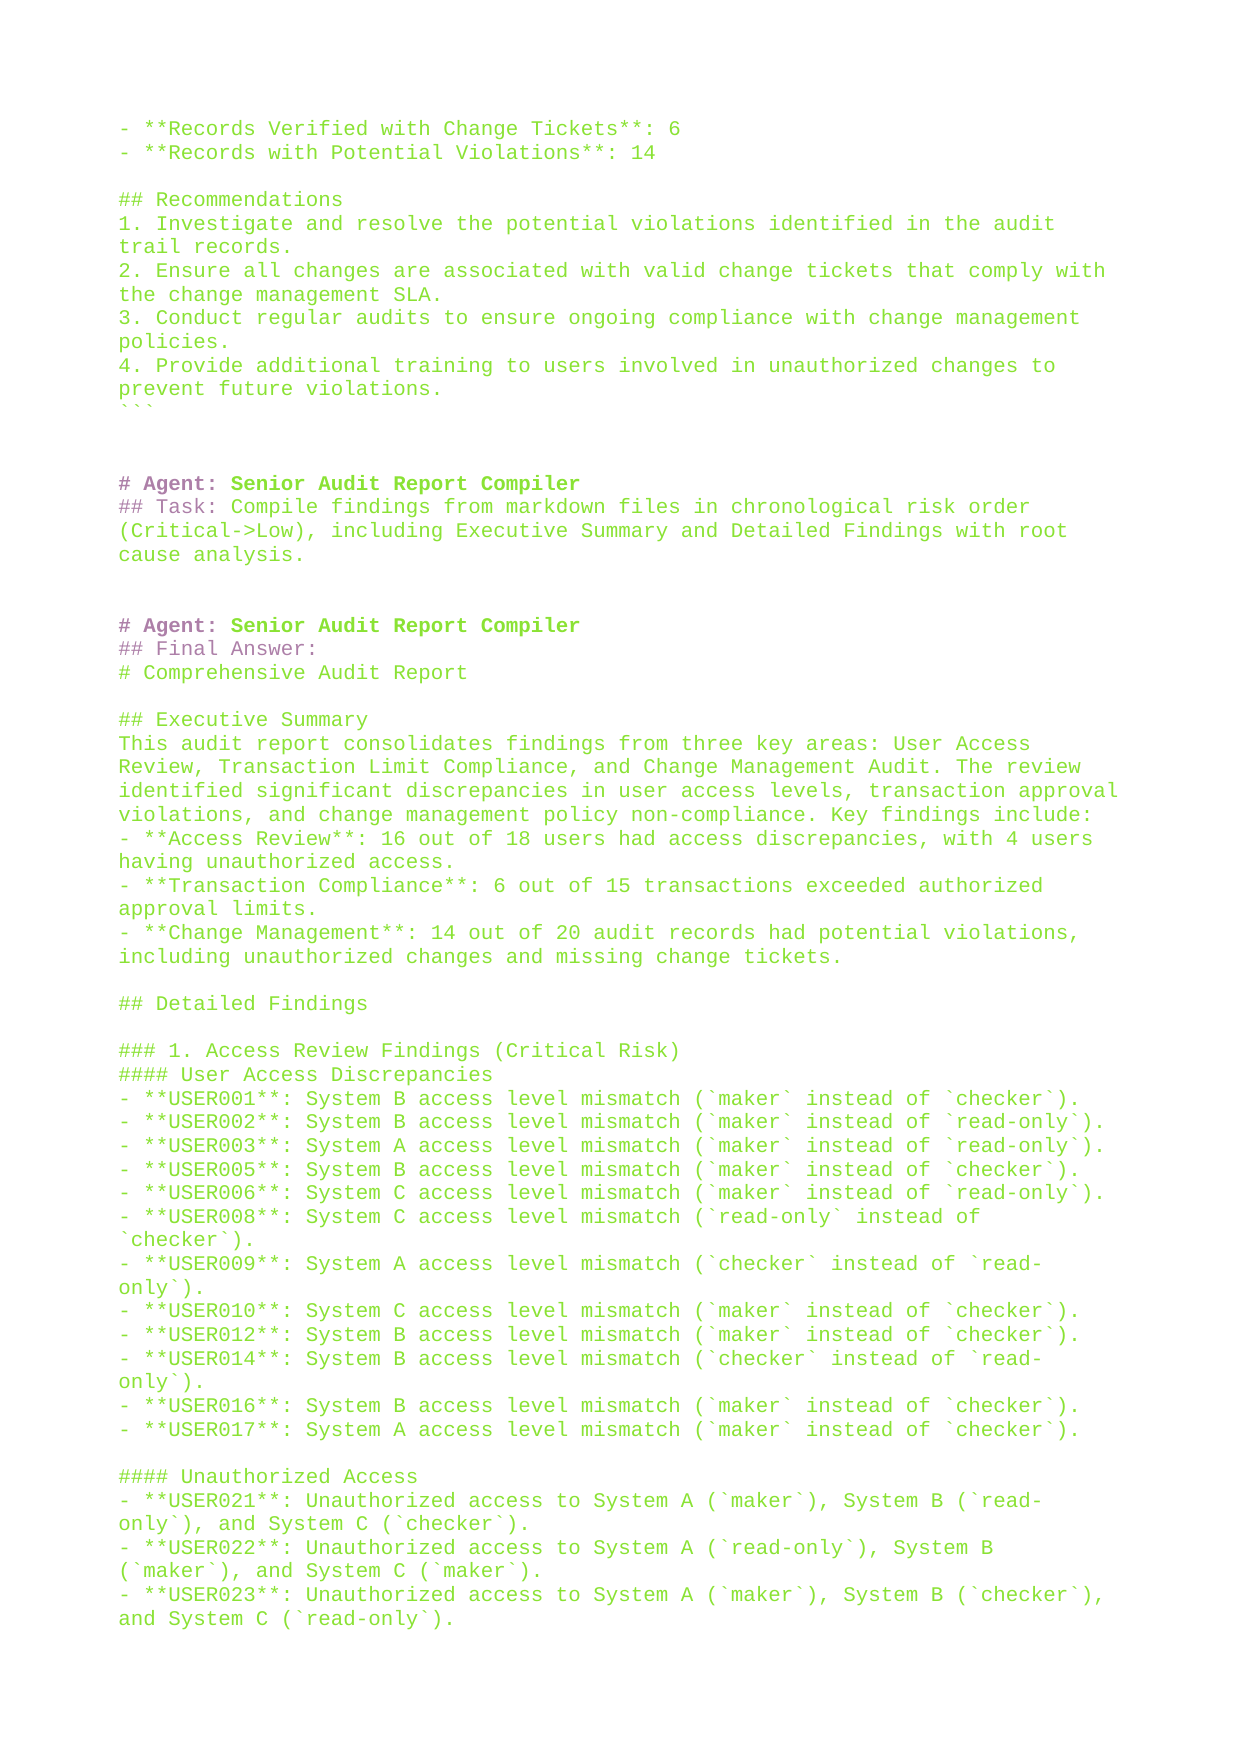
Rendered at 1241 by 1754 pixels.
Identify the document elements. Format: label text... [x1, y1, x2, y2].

text - **Transaction Compliance**: 6 out of 15 transactions exceeded authorized approval limits. [118, 875, 1122, 922]
text #### Unauthorized Access [118, 1466, 1122, 1489]
text - **USER009**: System A access level mismatch (`checker` instead of `read-only`). [118, 1253, 1122, 1300]
text #### User Access Discrepancies [118, 1064, 1122, 1088]
text - **Access Review**: 16 out of 18 users had access discrepancies, with 4 users having unauthorized access. [118, 827, 1122, 875]
text - **Change Management**: 14 out of 20 audit records had potential violations, including unauthorized changes and missing change tickets. [118, 922, 1122, 969]
text - **USER005**: System B access level mismatch (`maker` instead of `checker`). [118, 1158, 1122, 1182]
text - **USER022**: Unauthorized access to System A (`read-only`), System B (`maker`), and System C (`maker`). [118, 1537, 1122, 1584]
text - **USER012**: System B access level mismatch (`maker` instead of `checker`). [118, 1324, 1122, 1348]
text - **USER023**: Unauthorized access to System A (`maker`), System B (`checker`), and System C (`read-only`). [118, 1584, 1122, 1631]
text - **Records Verified with Change Tickets**: 6 [118, 118, 1122, 142]
text ## Recommendations [118, 189, 1122, 213]
text 4. Provide additional training to users involved in unauthorized changes to prevent future violations. [118, 354, 1122, 402]
text ### 1. Access Review Findings (Critical Risk) [118, 1040, 1122, 1064]
text - **USER010**: System C access level mismatch (`maker` instead of `checker`). [118, 1300, 1122, 1324]
text 3. Conduct regular audits to ensure ongoing compliance with change management policies. [118, 307, 1122, 354]
text ## Executive Summary [118, 709, 1122, 733]
text ## Detailed Findings [118, 993, 1122, 1017]
text # Agent: Senior Audit Report Compiler [118, 473, 1122, 496]
text # Comprehensive Audit Report [118, 662, 1122, 686]
text - **USER002**: System B access level mismatch (`maker` instead of `read-only`). [118, 1111, 1122, 1135]
text ## Final Answer: [118, 638, 1122, 662]
text ``` [118, 402, 1122, 426]
text This audit report consolidates findings from three key areas: User Access Review, Transaction Limit Compliance, and Change Management Audit. The review identified significant discrepancies in user access levels, transaction approval violations, and change management policy non-compliance. Key findings include: [118, 733, 1122, 827]
text - **USER003**: System A access level mismatch (`maker` instead of `read-only`). [118, 1135, 1122, 1158]
text - **USER016**: System B access level mismatch (`maker` instead of `checker`). [118, 1395, 1122, 1419]
text - **USER006**: System C access level mismatch (`maker` instead of `read-only`). [118, 1182, 1122, 1206]
text - **USER008**: System C access level mismatch (`read-only` instead of `checker`). [118, 1206, 1122, 1253]
text - **USER001**: System B access level mismatch (`maker` instead of `checker`). [118, 1088, 1122, 1111]
text 1. Investigate and resolve the potential violations identified in the audit trail records. [118, 213, 1122, 260]
text # Agent: Senior Audit Report Compiler [118, 615, 1122, 638]
text - **USER014**: System B access level mismatch (`checker` instead of `read-only`). [118, 1348, 1122, 1395]
text 2. Ensure all changes are associated with valid change tickets that comply with the change management SLA. [118, 260, 1122, 307]
text - **Records with Potential Violations**: 14 [118, 142, 1122, 165]
text ## Task: Compile findings from markdown files in chronological risk order (Critical->Low), including Executive Summary and Detailed Findings with root cause analysis. [118, 496, 1122, 567]
text - **USER021**: Unauthorized access to System A (`maker`), System B (`read-only`), and System C (`checker`). [118, 1489, 1122, 1537]
text - **USER017**: System A access level mismatch (`maker` instead of `checker`). [118, 1419, 1122, 1442]
